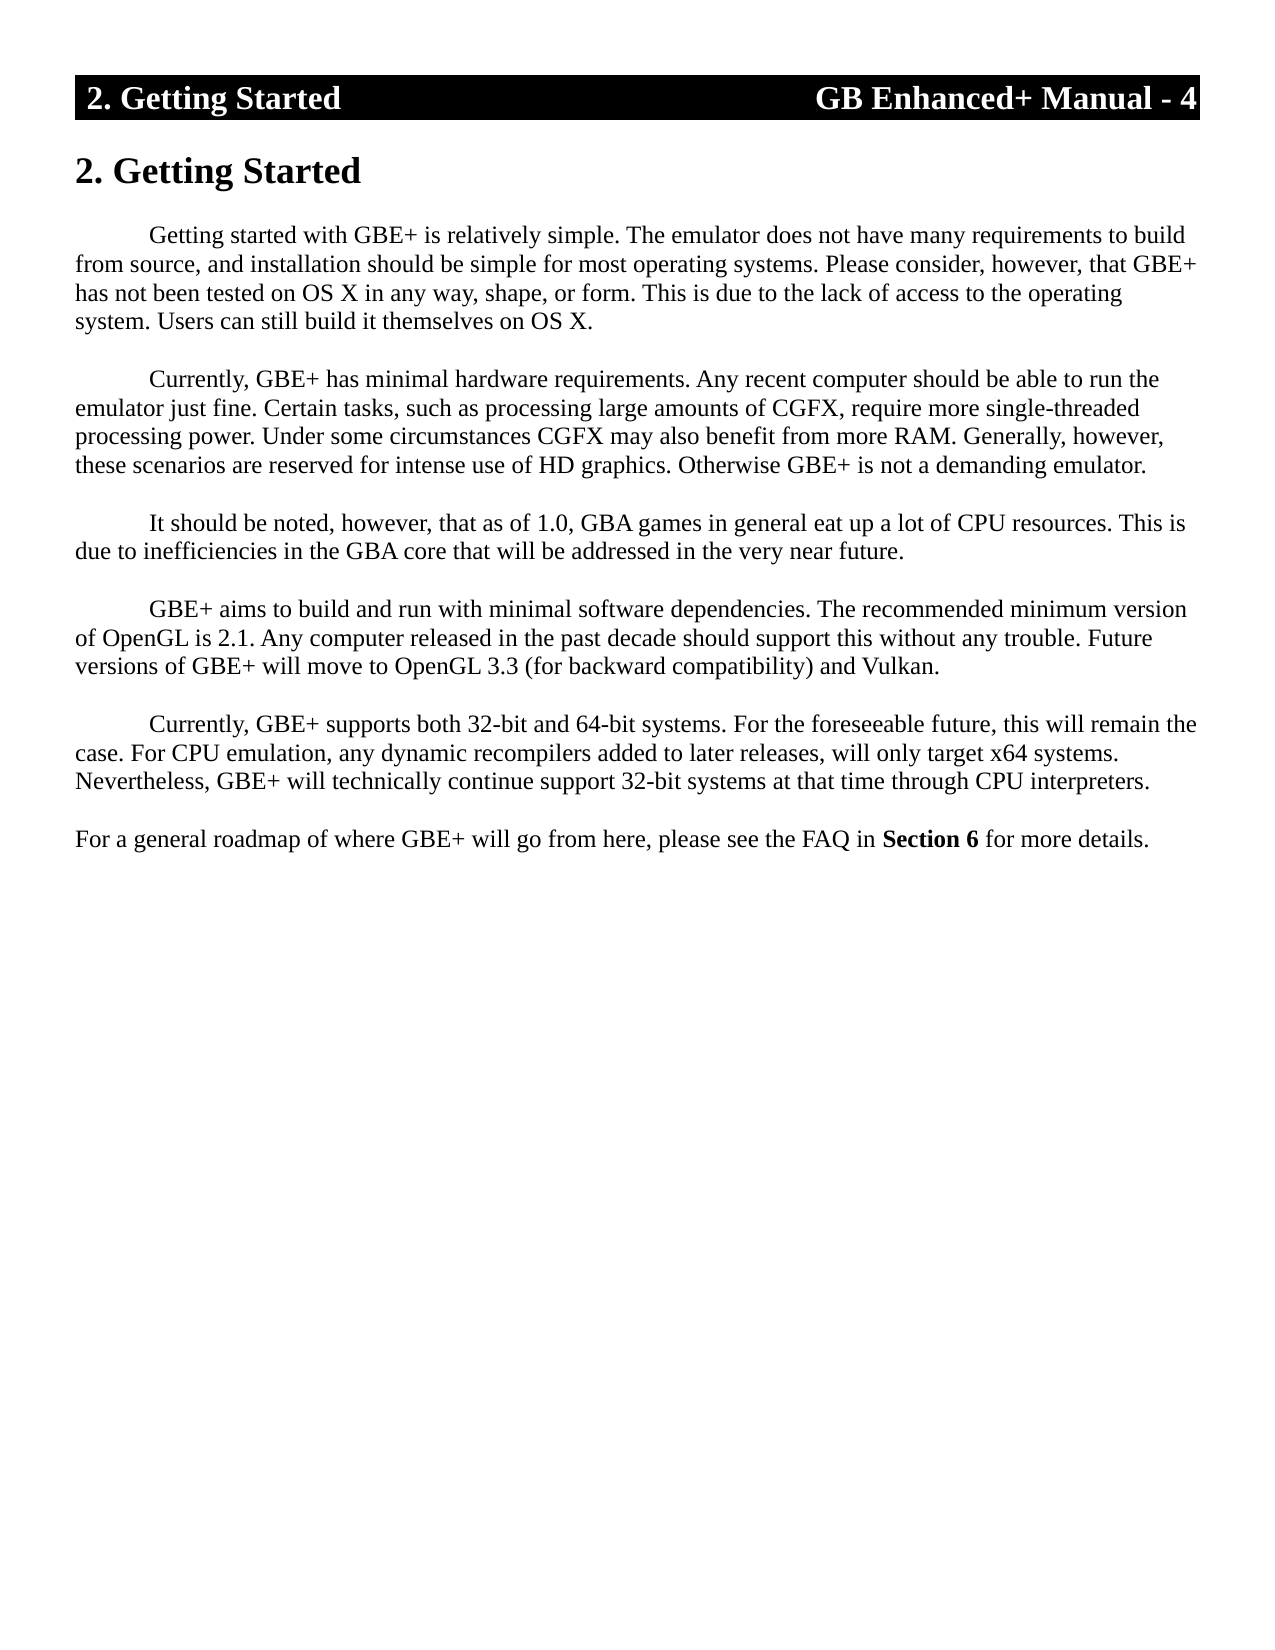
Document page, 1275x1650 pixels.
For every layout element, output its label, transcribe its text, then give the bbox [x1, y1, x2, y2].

text For a general roadmap of where GBE+ will go from here, please see the FAQ in Section 6 for more details. [75, 824, 1200, 853]
text It should be noted, however, that as of 1.0, GBA games in general eat up a lot of CPU resources. This is due to inefficiencies in the GBA core that will be addressed in the very near future. [75, 508, 1200, 565]
text 2. Getting Started GB Enhanced+ Manual - 4 [75, 75, 1200, 119]
text Currently, GBE+ has minimal hardware requirements. Any recent computer should be able to run the emulator just fine. Certain tasks, such as processing large amounts of CGFX, require more single-threaded processing power. Under some circumstances CGFX may also benefit from more RAM. Generally, however, these scenarios are reserved for intense use of HD graphics. Otherwise GBE+ is not a demanding emulator. [75, 364, 1200, 479]
text Getting started with GBE+ is relatively simple. The emulator does not have many requirements to build from source, and installation should be simple for most operating systems. Please consider, however, that GBE+ has not been tested on OS X in any way, shape, or form. This is due to the lack of access to the operating system. Users can still build it themselves on OS X. [75, 220, 1200, 335]
text GBE+ aims to build and run with minimal software dependencies. The recommended minimum version of OpenGL is 2.1. Any computer released in the past decade should support this without any trouble. Future versions of GBE+ will move to OpenGL 3.3 (for backward compatibility) and Vulkan. [75, 594, 1200, 680]
text Currently, GBE+ supports both 32-bit and 64-bit systems. For the foreseeable future, this will remain the case. For CPU emulation, any dynamic recompilers added to later releases, will only target x64 systems. Nevertheless, GBE+ will technically continue support 32-bit systems at that time through CPU interpreters. [75, 709, 1200, 795]
text 2. Getting Started [75, 148, 1200, 191]
